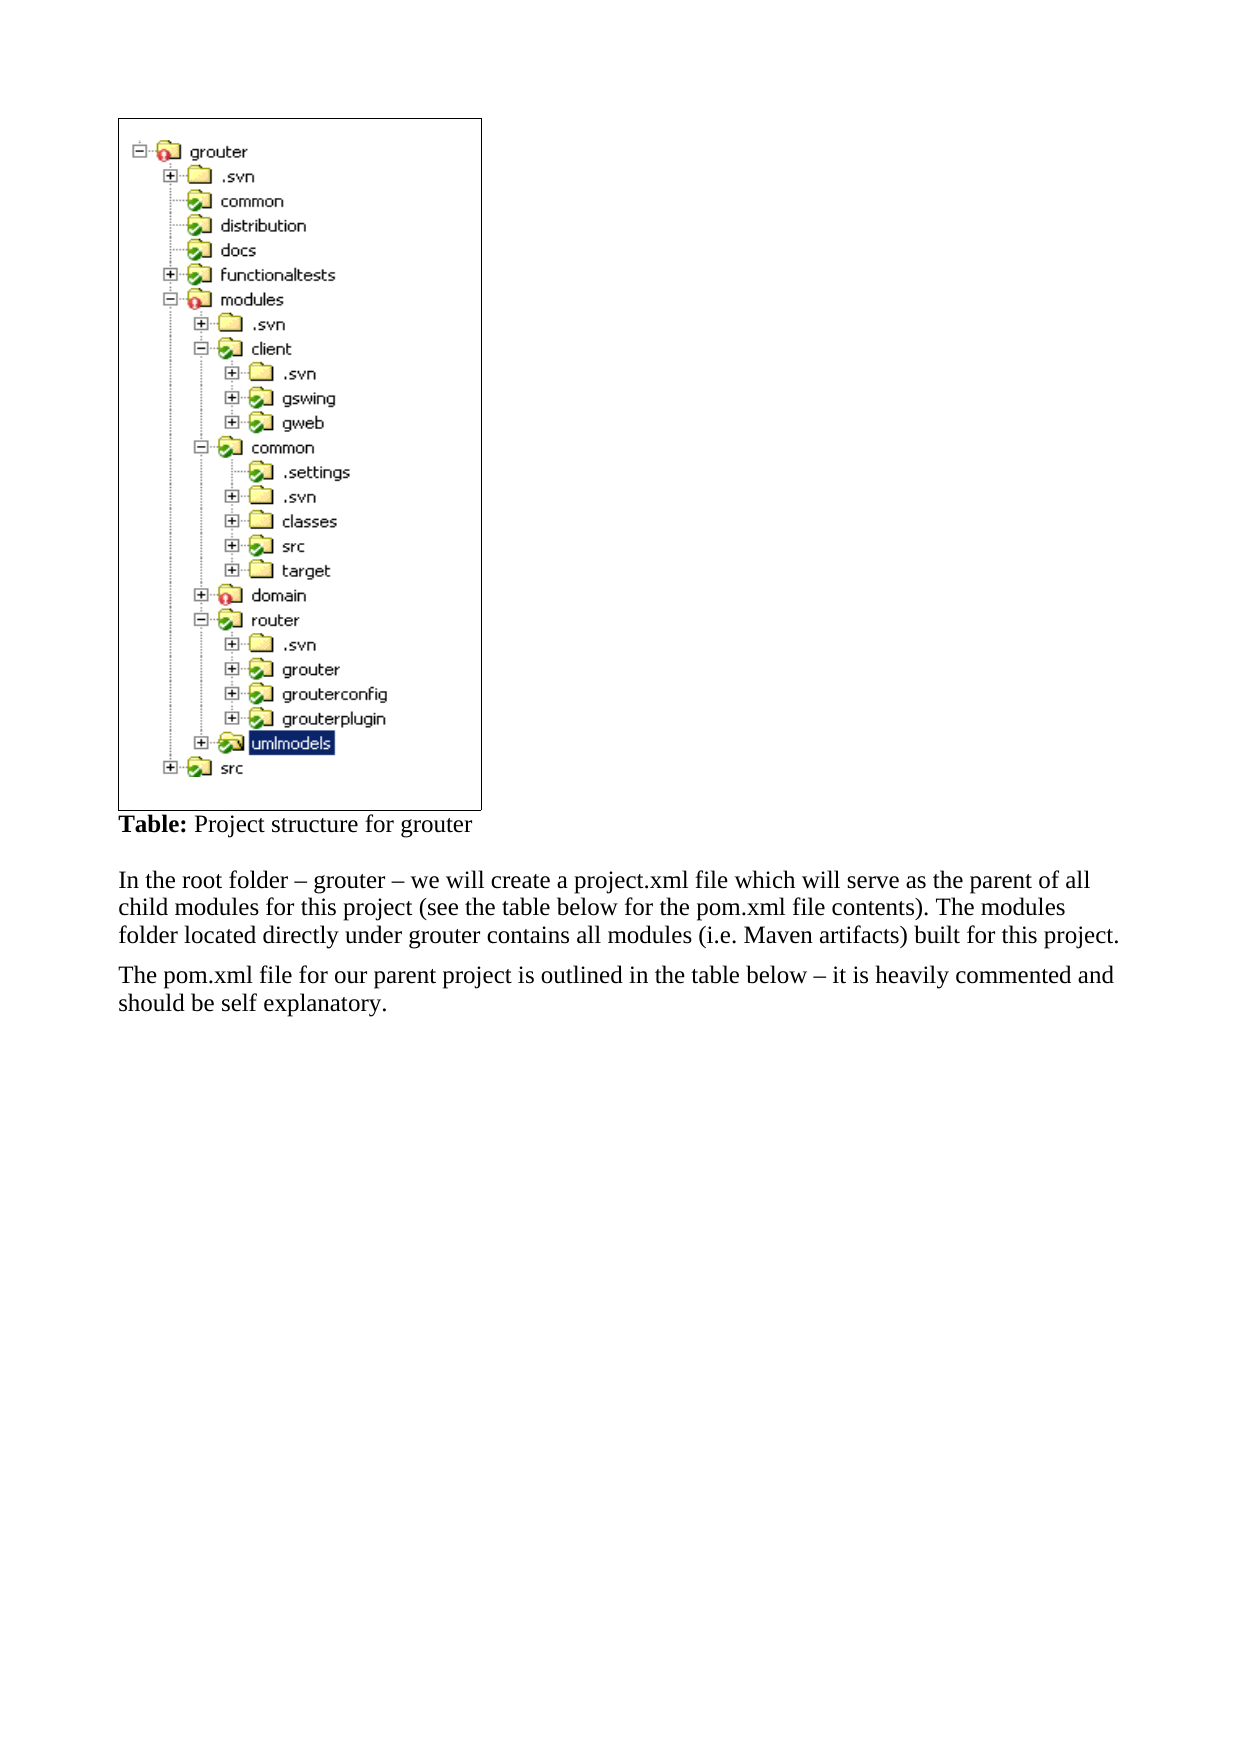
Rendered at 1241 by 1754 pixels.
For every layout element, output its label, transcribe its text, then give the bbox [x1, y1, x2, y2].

text In the root folder – grouter – we will create a project.xml file which will serve as the parent of all child modules for this project (see the table below for the pom.xml file contents). The modules folder located directly under grouter contains all modules (i.e. Maven artifacts) built for this project. [118, 866, 1122, 949]
table_header [119, 119, 481, 810]
picture [123, 140, 434, 777]
text The pom.xml file for our parent project is outlined in the table below – it is heavily commented and should be self explanatory. [118, 961, 1122, 1017]
text Table: Project structure for grouter [118, 810, 1122, 838]
